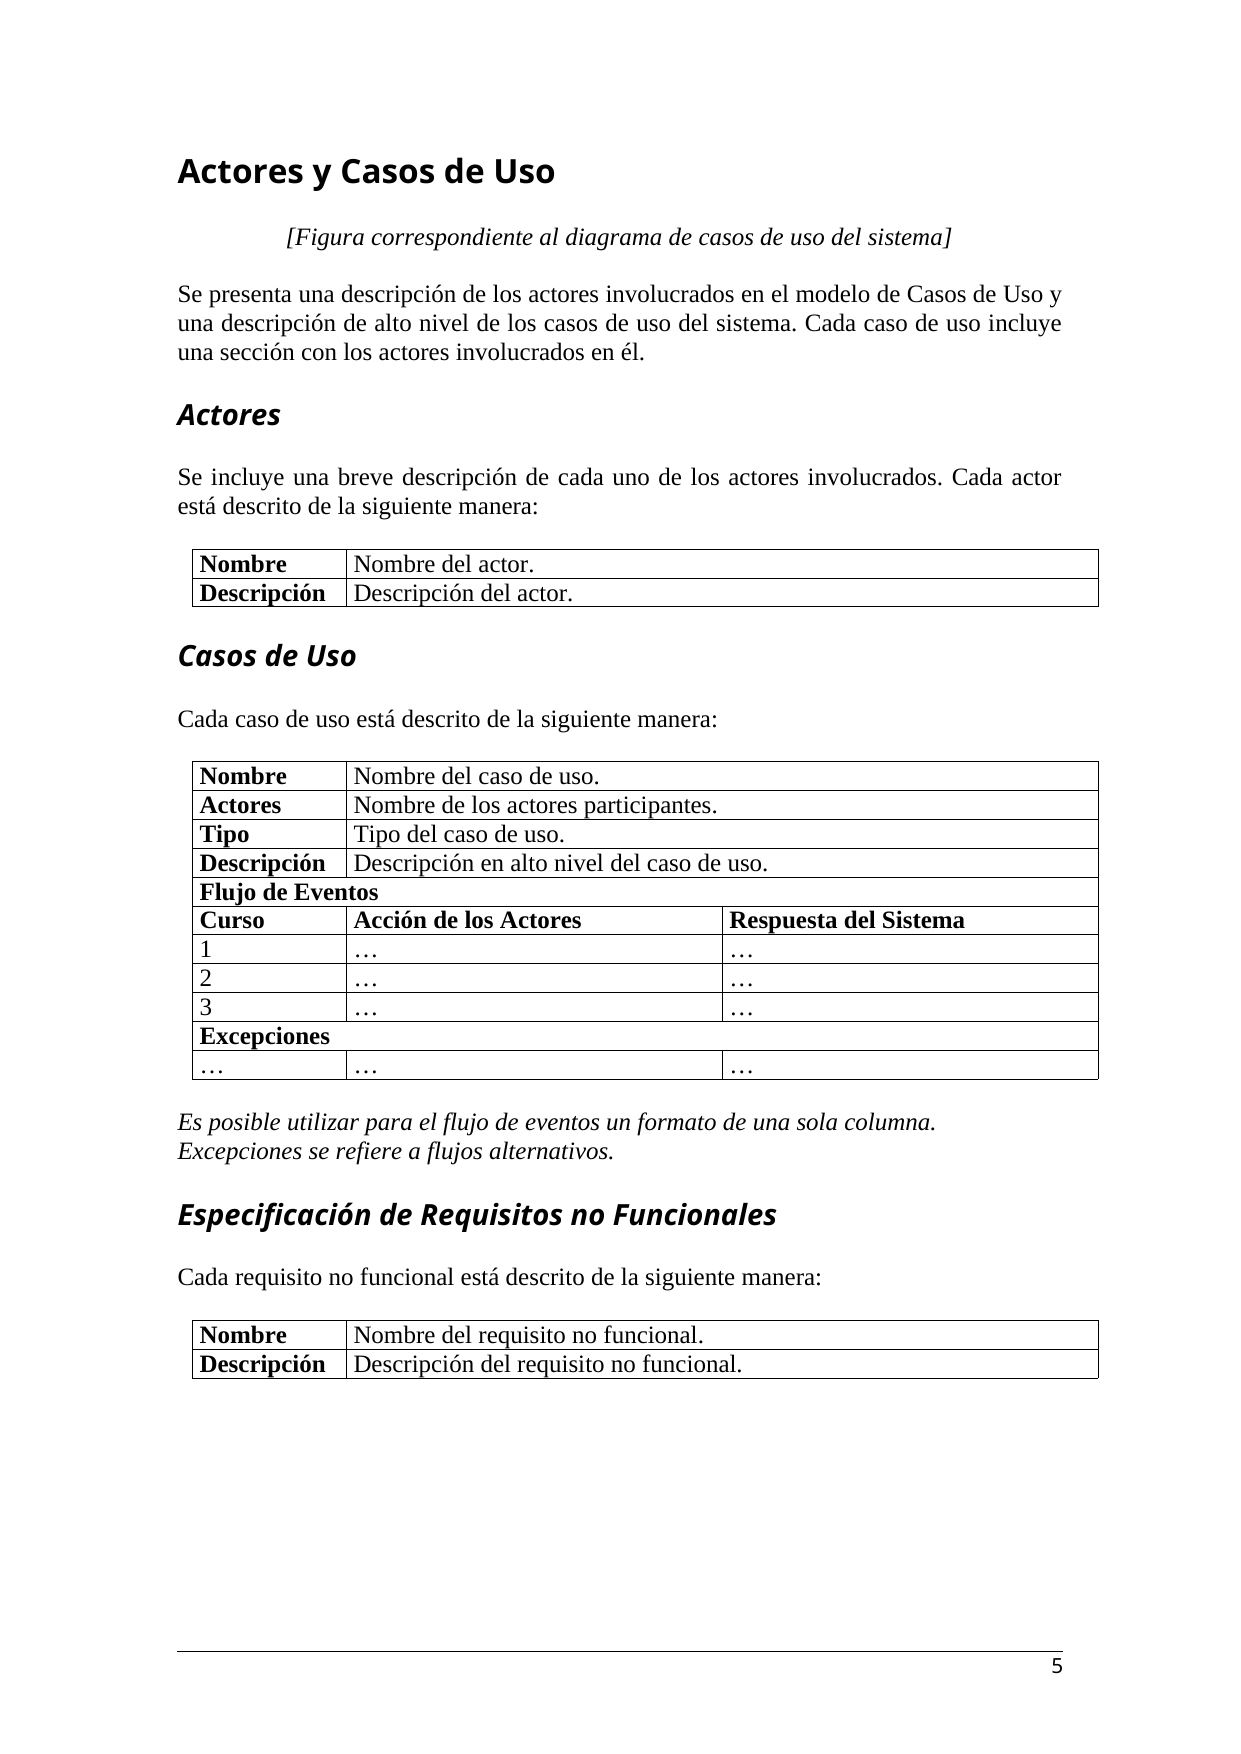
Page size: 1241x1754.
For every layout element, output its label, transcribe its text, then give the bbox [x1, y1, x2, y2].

text Excepciones se refiere a flujos alternativos. [177, 1136, 1063, 1165]
table_cell 3 [193, 993, 346, 1021]
table_cell Curso [193, 907, 346, 934]
table_header Nombre [193, 1321, 346, 1348]
table_header Nombre [193, 762, 346, 790]
table_cell Tipo del caso de uso. [347, 820, 1098, 848]
text Cada caso de uso está descrito de la siguiente manera: [177, 704, 1063, 732]
subtitle Actores [177, 394, 1063, 434]
table_cell Tipo [193, 820, 346, 848]
table_cell 1 [193, 935, 346, 963]
text [Figura correspondiente al diagrama de casos de uso del sistema] [177, 222, 1063, 251]
table_header Nombre [193, 550, 346, 578]
table_cell … [723, 964, 1098, 992]
table_cell … [347, 935, 722, 963]
table_cell Descripción [193, 849, 346, 877]
table_cell 2 [193, 964, 346, 992]
table_header Nombre del actor. [347, 550, 1098, 578]
text Es posible utilizar para el flujo de eventos un formato de una sola columna. [177, 1107, 1063, 1136]
table_cell … [347, 1051, 722, 1079]
text Se presenta una descripción de los actores involucrados en el modelo de Casos de Uso y una descripción de alto nivel de los casos de uso del sistema. Cada caso de uso incluye una sección con los actores involucrados en él. [177, 279, 1063, 366]
table_cell … [723, 993, 1098, 1021]
table_cell Excepciones [193, 1022, 1098, 1050]
table_cell Descripción del requisito no funcional. [347, 1350, 1098, 1377]
table_cell … [193, 1051, 346, 1079]
table_cell … [347, 993, 722, 1021]
subtitle Casos de Uso [177, 635, 1063, 675]
table_cell Descripción del actor. [347, 579, 1098, 606]
table_cell Respuesta del Sistema [723, 907, 1098, 934]
table_cell Descripción [193, 579, 346, 606]
table_header Nombre del requisito no funcional. [347, 1321, 1098, 1348]
table_header Nombre del caso de uso. [347, 762, 1098, 790]
table_cell Nombre de los actores participantes. [347, 791, 1098, 819]
table_cell Descripción [193, 1350, 346, 1377]
table_cell … [723, 935, 1098, 963]
table_cell Acción de los Actores [347, 907, 722, 934]
subtitle Actores y Casos de Uso [177, 148, 1063, 193]
text Cada requisito no funcional está descrito de la siguiente manera: [177, 1262, 1063, 1291]
table_cell Actores [193, 791, 346, 819]
table_cell … [723, 1051, 1098, 1079]
table_cell Descripción en alto nivel del caso de uso. [347, 849, 1098, 877]
table_cell … [347, 964, 722, 992]
text Se incluye una breve descripción de cada uno de los actores involucrados. Cada actor está descrito de la siguiente manera: [177, 462, 1063, 520]
subtitle Especificación de Requisitos no Funcionales [177, 1194, 1063, 1233]
table_cell Flujo de Eventos [193, 878, 1098, 906]
